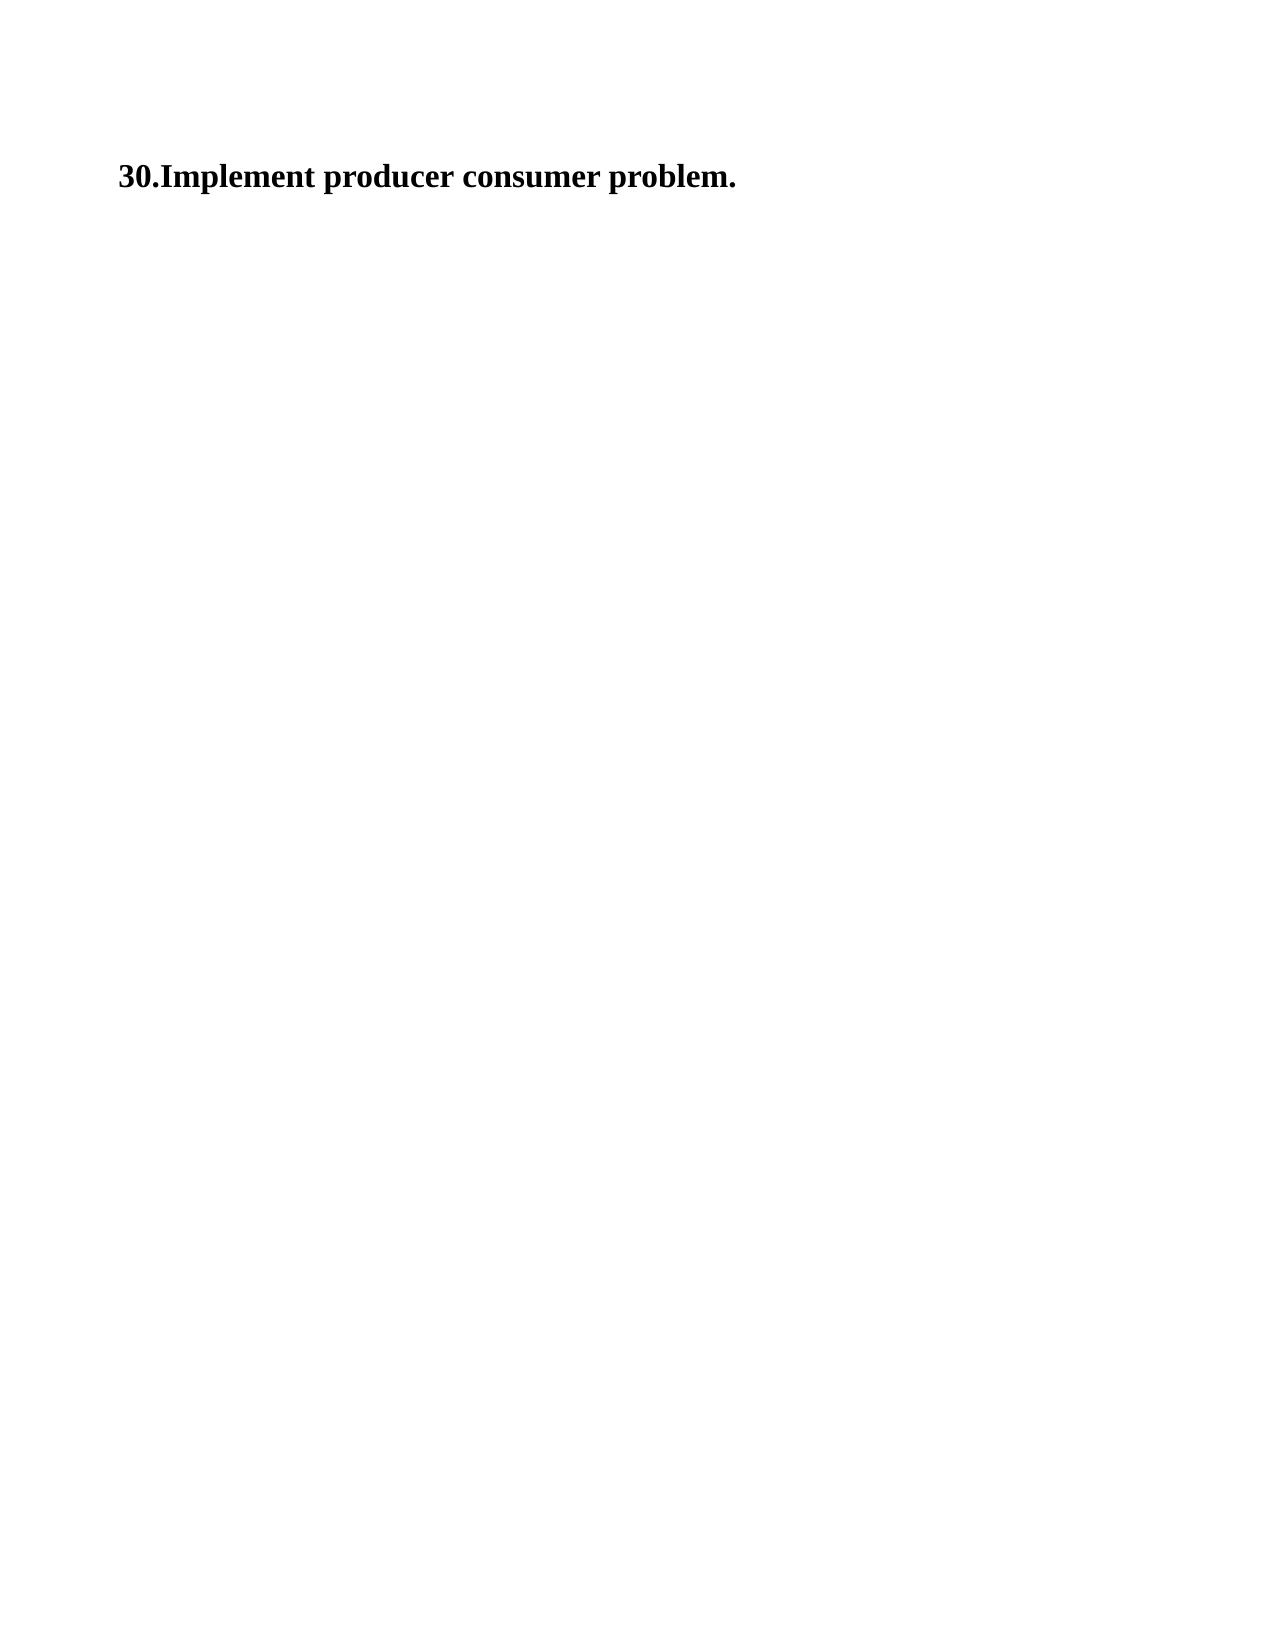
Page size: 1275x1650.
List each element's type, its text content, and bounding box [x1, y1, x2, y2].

text 30.Implement producer consumer problem. [118, 156, 1157, 195]
